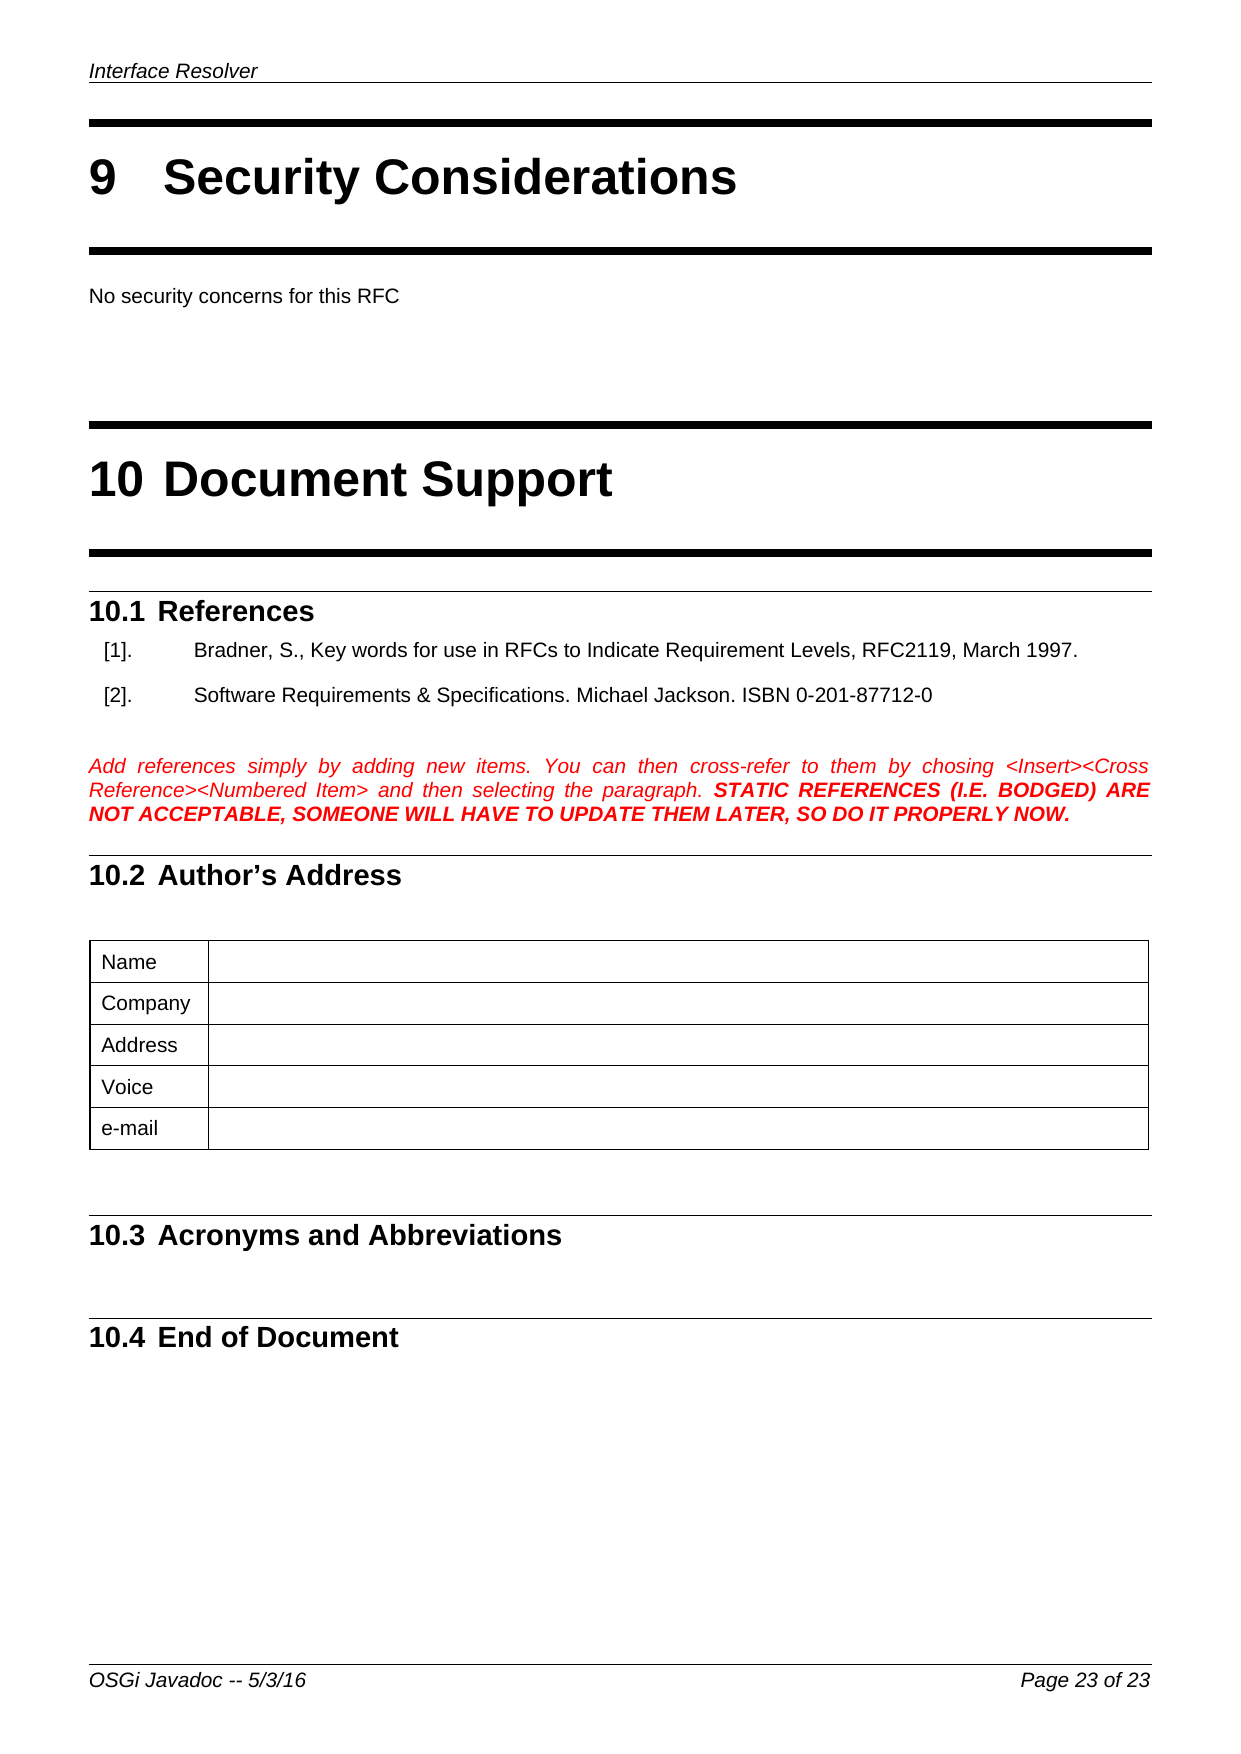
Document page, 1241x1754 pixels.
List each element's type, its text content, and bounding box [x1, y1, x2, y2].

subtitle End of Document [88, 1319, 1152, 1354]
subtitle Acronyms and Abbreviations [88, 1216, 1152, 1252]
subtitle References [88, 592, 1152, 627]
table_cell Voice [91, 1066, 208, 1107]
table_cell [209, 1066, 1148, 1107]
subtitle Author’s Address [88, 856, 1152, 891]
table_header Name [91, 941, 208, 982]
list Software Requirements & Specifications. Michael Jackson. ISBN 0-201-87712-0 [103, 683, 1152, 707]
table_cell Address [91, 1025, 208, 1065]
table_cell e-mail [91, 1108, 208, 1148]
table_cell [209, 1108, 1148, 1148]
subtitle Document Support [88, 422, 1152, 557]
list Bradner, S., Key words for use in RFCs to Indicate Requirement Levels, RFC2119, March 1997. [103, 638, 1152, 662]
table_header [209, 941, 1148, 982]
subtitle Security Considerations [88, 120, 1152, 255]
text Add references simply by adding new items. You can then cross-refer to them by chosing <Insert><Cross Reference><Numbered Item> and then selecting the paragraph. STATIC REFERENCES (I.E. BODGED) ARE NOT ACCEPTABLE, SOMEONE WILL HAVE TO UPDATE THEM LATER, SO DO IT PROPERLY NOW. [88, 753, 1152, 825]
table_cell Company [91, 983, 208, 1023]
table_cell [209, 1025, 1148, 1065]
table_cell [209, 983, 1148, 1023]
text No security concerns for this RFC [88, 284, 1152, 308]
